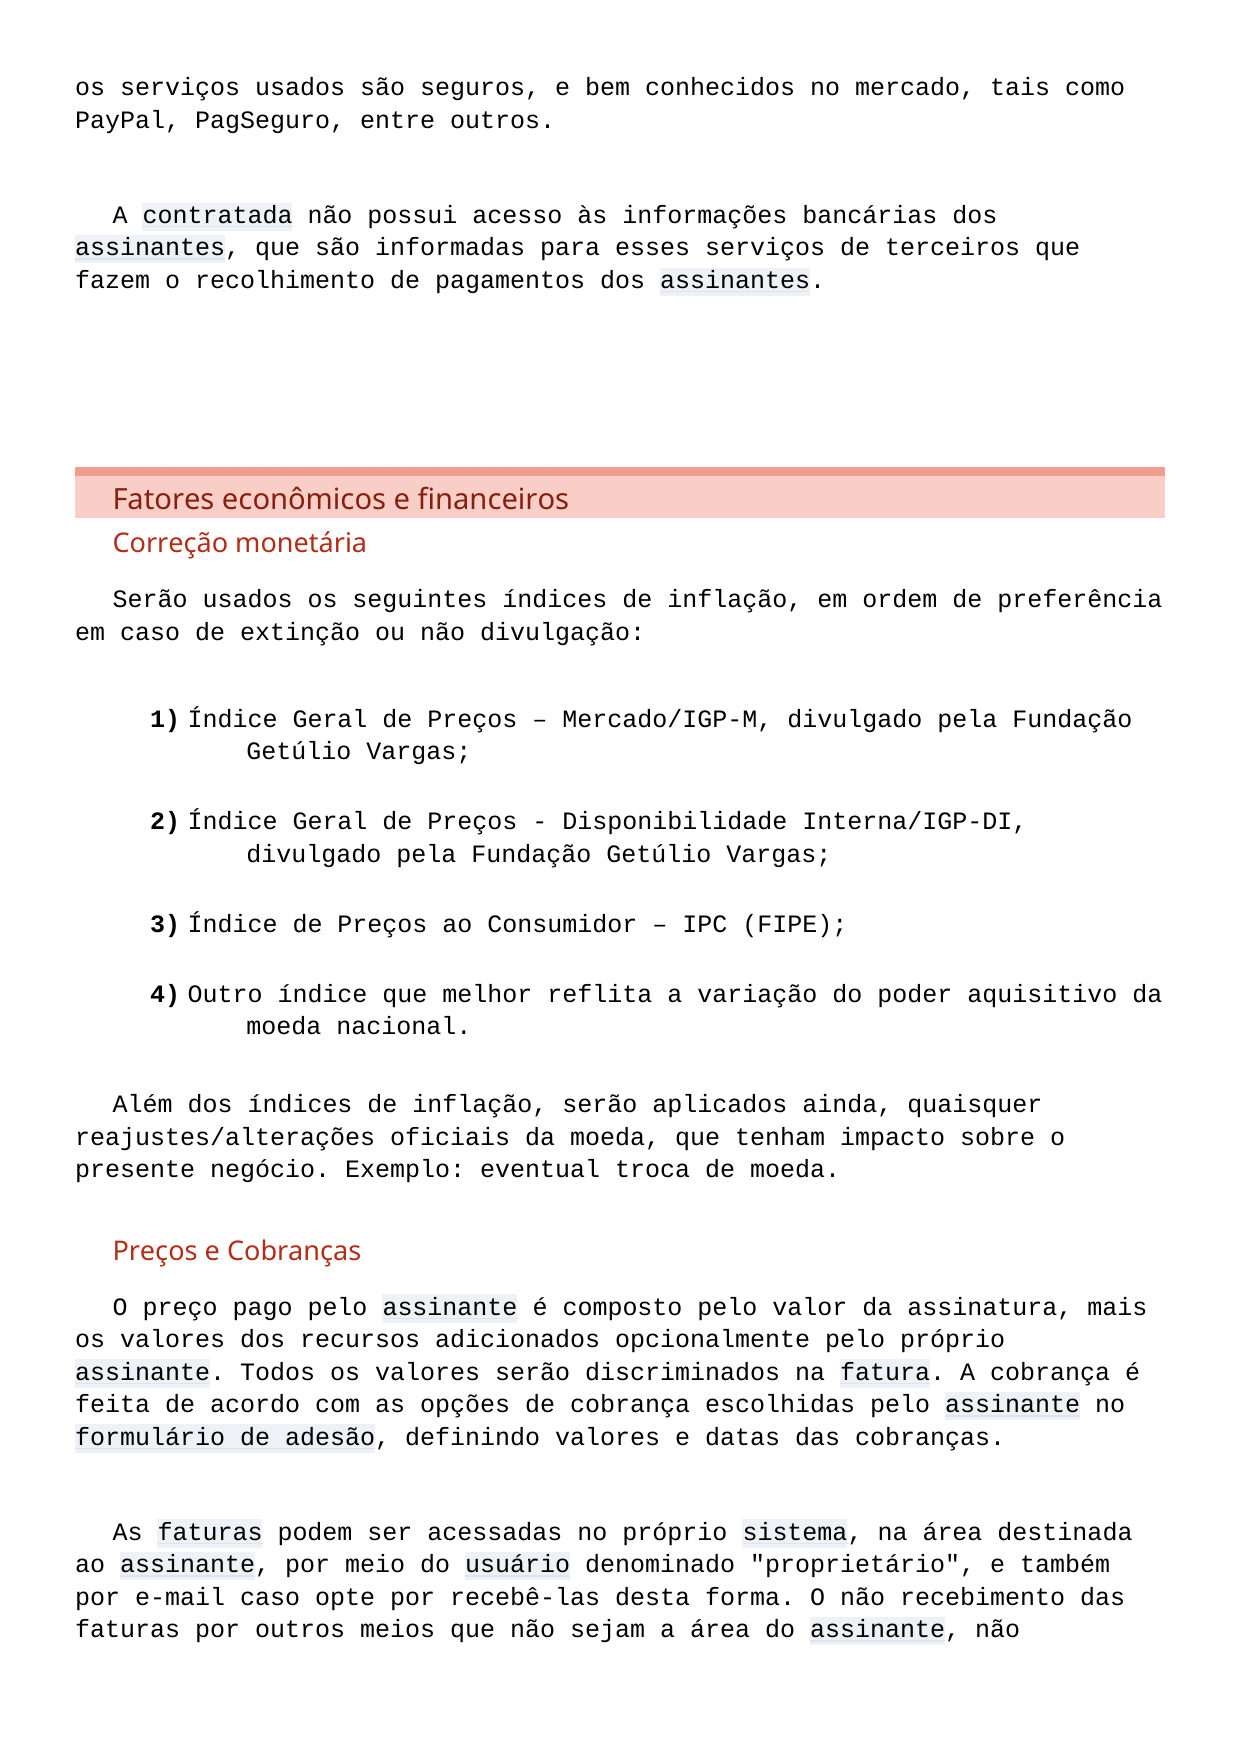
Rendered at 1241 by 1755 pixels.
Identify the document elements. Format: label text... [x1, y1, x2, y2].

list Índice de Preços ao Consumidor – IPC (FIPE); [150, 911, 1165, 939]
list Outro índice que melhor reflita a variação do poder aquisitivo da moeda nacional. [150, 981, 1165, 1042]
text Além dos índices de inflação, serão aplicados ainda, quaisquer reajustes/alterações oficiais da moeda, que tenham impacto sobre o presente negócio. Exemplo: eventual troca de moeda. [75, 1092, 1165, 1185]
subtitle Correção monetária [75, 524, 1165, 561]
text Serão usados ­os seguintes índices de inflação, em ordem de preferência em caso de extinção ou não divulgação: [75, 587, 1165, 648]
subtitle Fatores econômicos e financeiros [75, 476, 1165, 518]
text A contratada não possui acesso às informações bancárias dos assinantes, que são informadas para esses serviços de terceiros que fazem o recolhimento de pagamentos dos assinantes. [75, 202, 1165, 296]
text os serviços usados são seguros, e bem conhecidos no mercado, tais como PayPal, PagSeguro, entre outros. [75, 75, 1165, 136]
list Índice Geral de Preços - Disponibilidade Interna/IGP-DI, divulgado pela Fundação Getúlio Vargas; [150, 809, 1165, 869]
text As faturas podem ser acessadas no próprio sistema, na área destinada ao assinante, por meio do usuário denominado "proprietário", e também por e-mail caso opte por recebê-las desta forma. O não recebimento das faturas por outros meios que não sejam a área do assinante, não [75, 1519, 1165, 1645]
subtitle Preços e Cobranças [75, 1231, 1165, 1268]
list Índice Geral de Preços – Mercado/IGP-M, divulgado pela Fundação Getúlio Vargas; [150, 706, 1165, 767]
text O preço pago pelo assinante é composto pelo valor da assinatura, mais os valores dos recursos adicionados opcionalmente pelo próprio assinante. Todos os valores serão discriminados na fatura. A cobrança é feita de acordo com as opções de cobrança escolhidas pelo assinante no formulário de adesão, definindo valores e datas das cobranças. [75, 1294, 1165, 1453]
